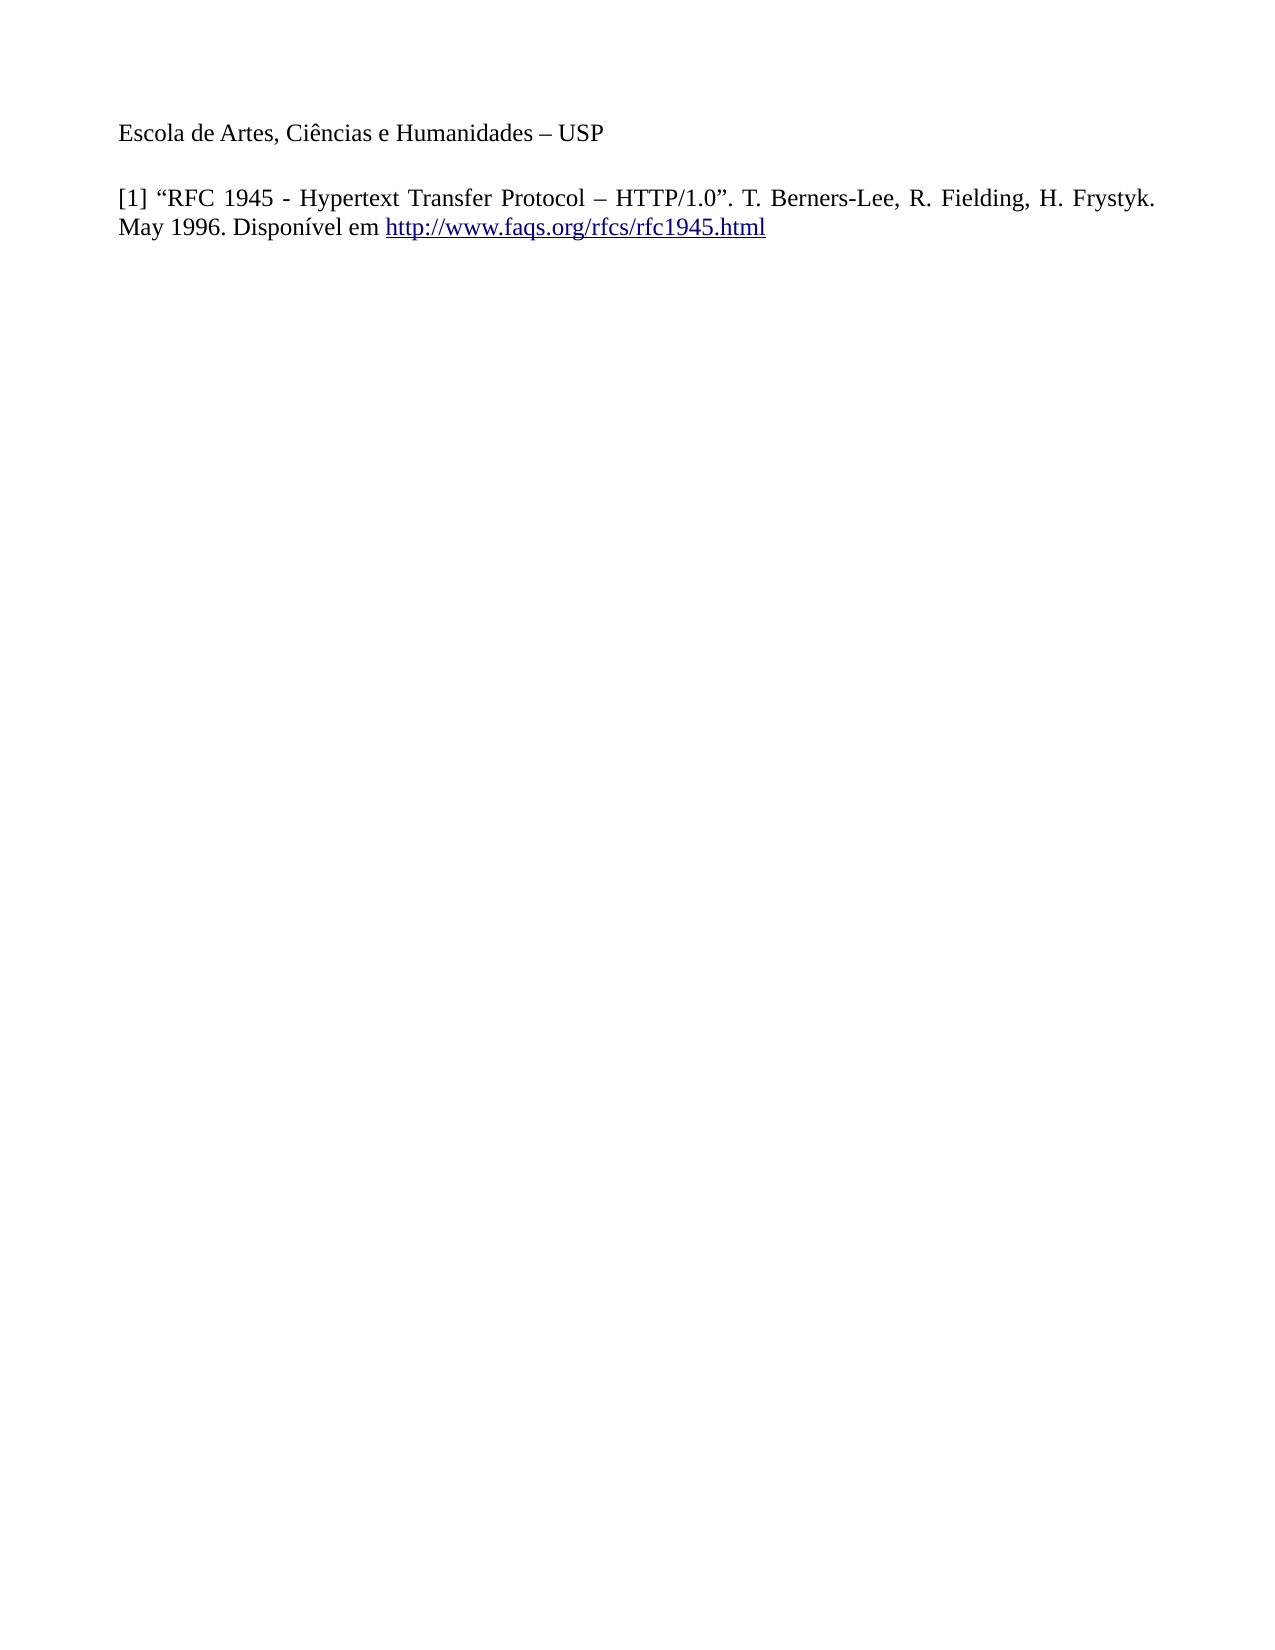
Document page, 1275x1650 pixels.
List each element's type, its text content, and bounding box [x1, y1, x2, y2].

text [1] “RFC 1945 - Hypertext Transfer Protocol – HTTP/1.0”. T. Berners-Lee, R. Fielding, H. Frystyk. May 1996. Disponível em http://www.faqs.org/rfcs/rfc1945.html [118, 183, 1157, 240]
